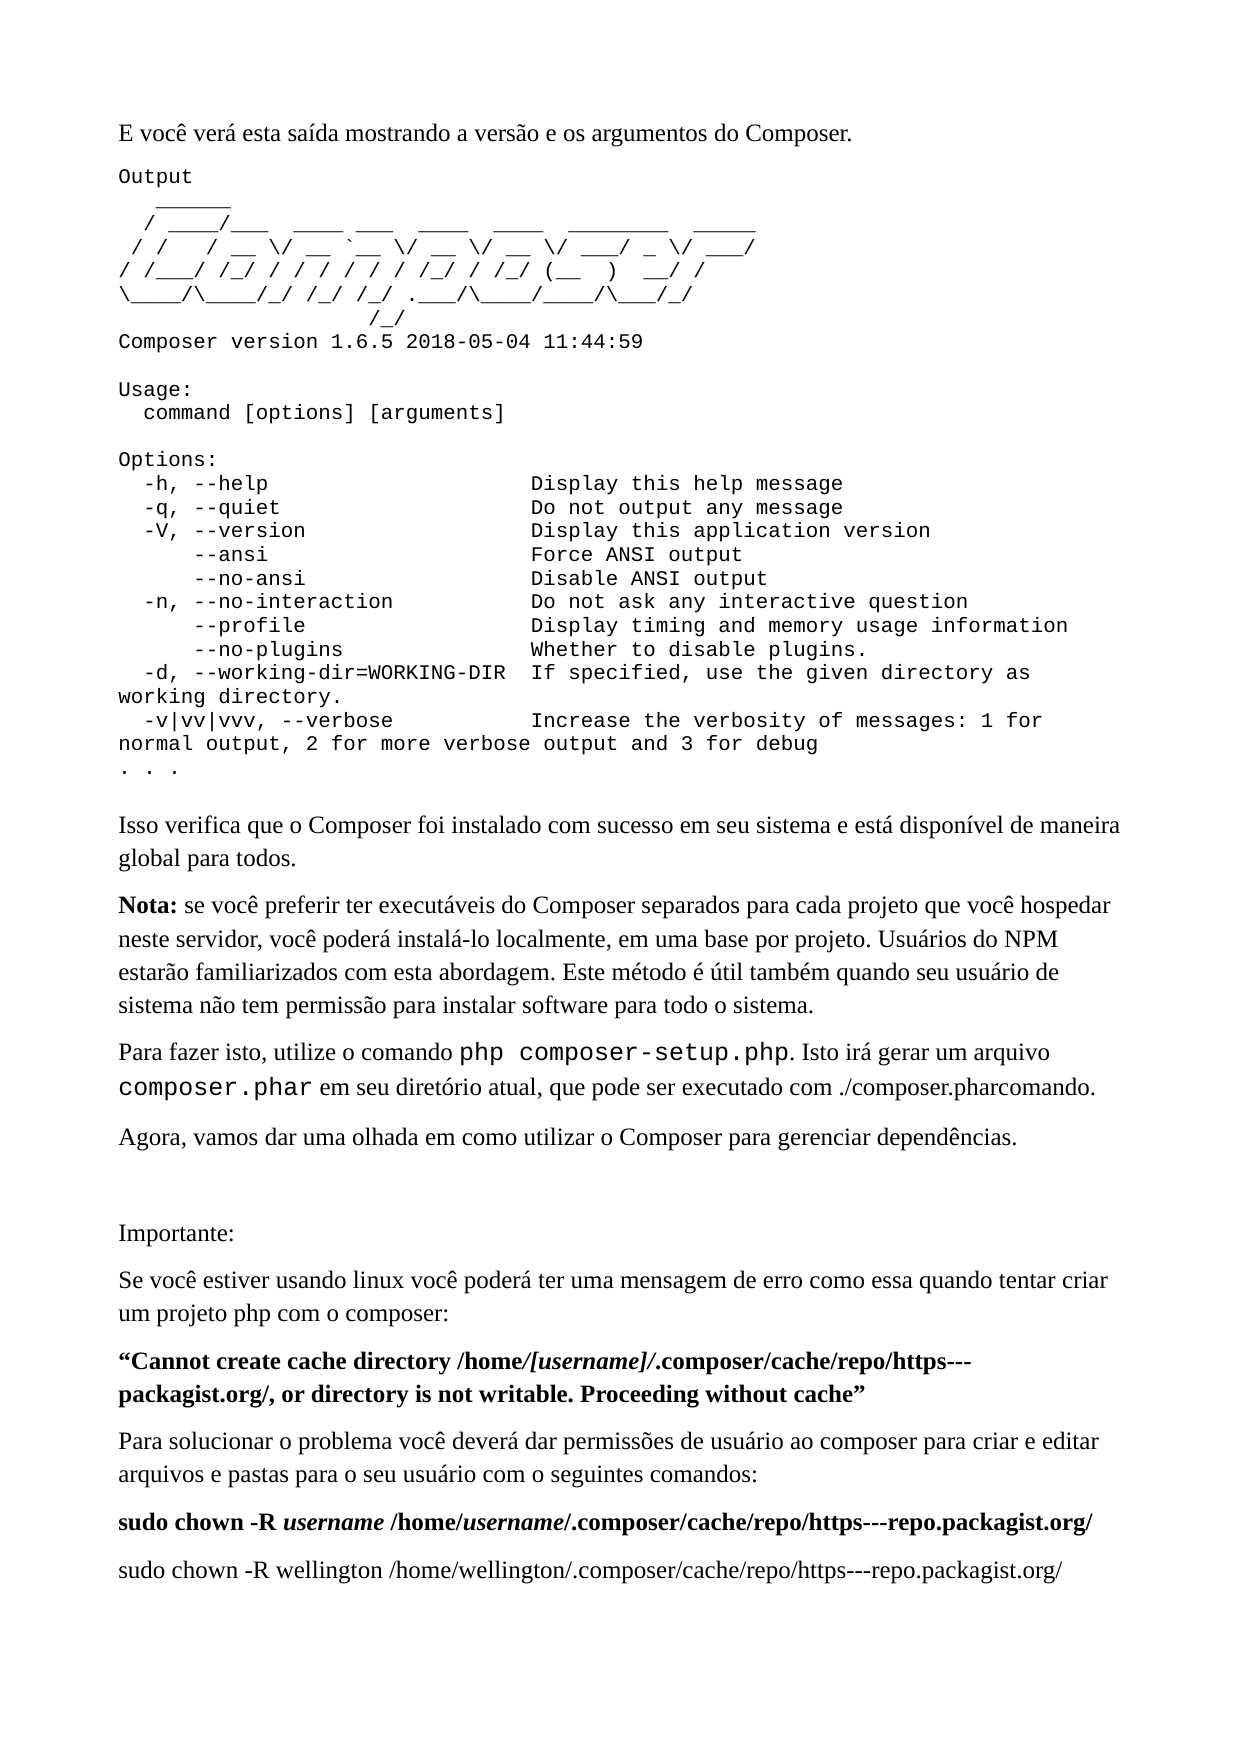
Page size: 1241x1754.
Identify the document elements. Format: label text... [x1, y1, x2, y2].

text -v|vv|vvv, --verbose Increase the verbosity of messages: 1 for normal output, 2 for more verbose output and 3 for debug [118, 709, 1122, 757]
text /_/ [118, 308, 1122, 331]
text Para fazer isto, utilize o comando php composer-setup.php. Isto irá gerar um arquivo composer.phar em seu diretório atual, que pode ser executado com ./composer.pharcomando. [118, 1037, 1122, 1103]
text / / / __ \/ __ `__ \/ __ \/ __ \/ ___/ _ \/ ___/ [118, 237, 1122, 260]
text Se você estiver usando linux você poderá ter uma mensagem de erro como essa quando tentar criar um projeto php com o composer: [118, 1265, 1122, 1327]
text Output [118, 166, 1122, 189]
text E você verá esta saída mostrando a versão e os argumentos do Composer. [118, 118, 1122, 147]
text --profile Display timing and memory usage information [118, 615, 1122, 639]
text Composer version 1.6.5 2018-05-04 11:44:59 [118, 331, 1122, 355]
text Para solucionar o problema você deverá dar permissões de usuário ao composer para criar e editar arquivos e pastas para o seu usuário com o seguintes comandos: [118, 1426, 1122, 1488]
text --no-plugins Whether to disable plugins. [118, 639, 1122, 662]
text sudo chown -R wellington /home/wellington/.composer/cache/repo/https---repo.packagist.org/ [118, 1555, 1122, 1583]
text Usage: [118, 378, 1122, 402]
text -d, --working-dir=WORKING-DIR If specified, use the given directory as working directory. [118, 662, 1122, 709]
text Isso verifica que o Composer foi instalado com sucesso em seu sistema e está disponível de maneira global para todos. [118, 810, 1122, 872]
text Nota: se você preferir ter executáveis do Composer separados para cada projeto que você hospedar neste servidor, você poderá instalá-lo localmente, em uma base por projeto. Usuários do NPM estarão familiarizados com esta abordagem. Este método é útil também quando seu usuário de sistema não tem permissão para instalar software para todo o sistema. [118, 891, 1122, 1018]
text command [options] [arguments] [118, 402, 1122, 426]
text --ansi Force ANSI output [118, 544, 1122, 568]
text -q, --quiet Do not output any message [118, 497, 1122, 520]
text --no-ansi Disable ANSI output [118, 568, 1122, 591]
text -h, --help Display this help message [118, 473, 1122, 497]
text . . . [118, 757, 1122, 781]
text -V, --version Display this application version [118, 520, 1122, 544]
text \____/\____/_/ /_/ /_/ .___/\____/____/\___/_/ [118, 284, 1122, 308]
text ______ [118, 189, 1122, 213]
text Importante: [118, 1218, 1122, 1246]
text “Cannot create cache directory /home/[username]/.composer/cache/repo/https---packagist.org/, or directory is not writable. Proceeding without cache” [118, 1346, 1122, 1408]
text Agora, vamos dar uma olhada em como utilizar o Composer para gerenciar dependências. [118, 1122, 1122, 1151]
text / /___/ /_/ / / / / / / /_/ / /_/ (__ ) __/ / [118, 260, 1122, 284]
text / ____/___ ____ ___ ____ ____ ________ _____ [118, 213, 1122, 237]
text -n, --no-interaction Do not ask any interactive question [118, 591, 1122, 615]
text Options: [118, 449, 1122, 473]
text sudo chown -R username /home/username/.composer/cache/repo/https---repo.packagist.org/ [118, 1507, 1122, 1536]
